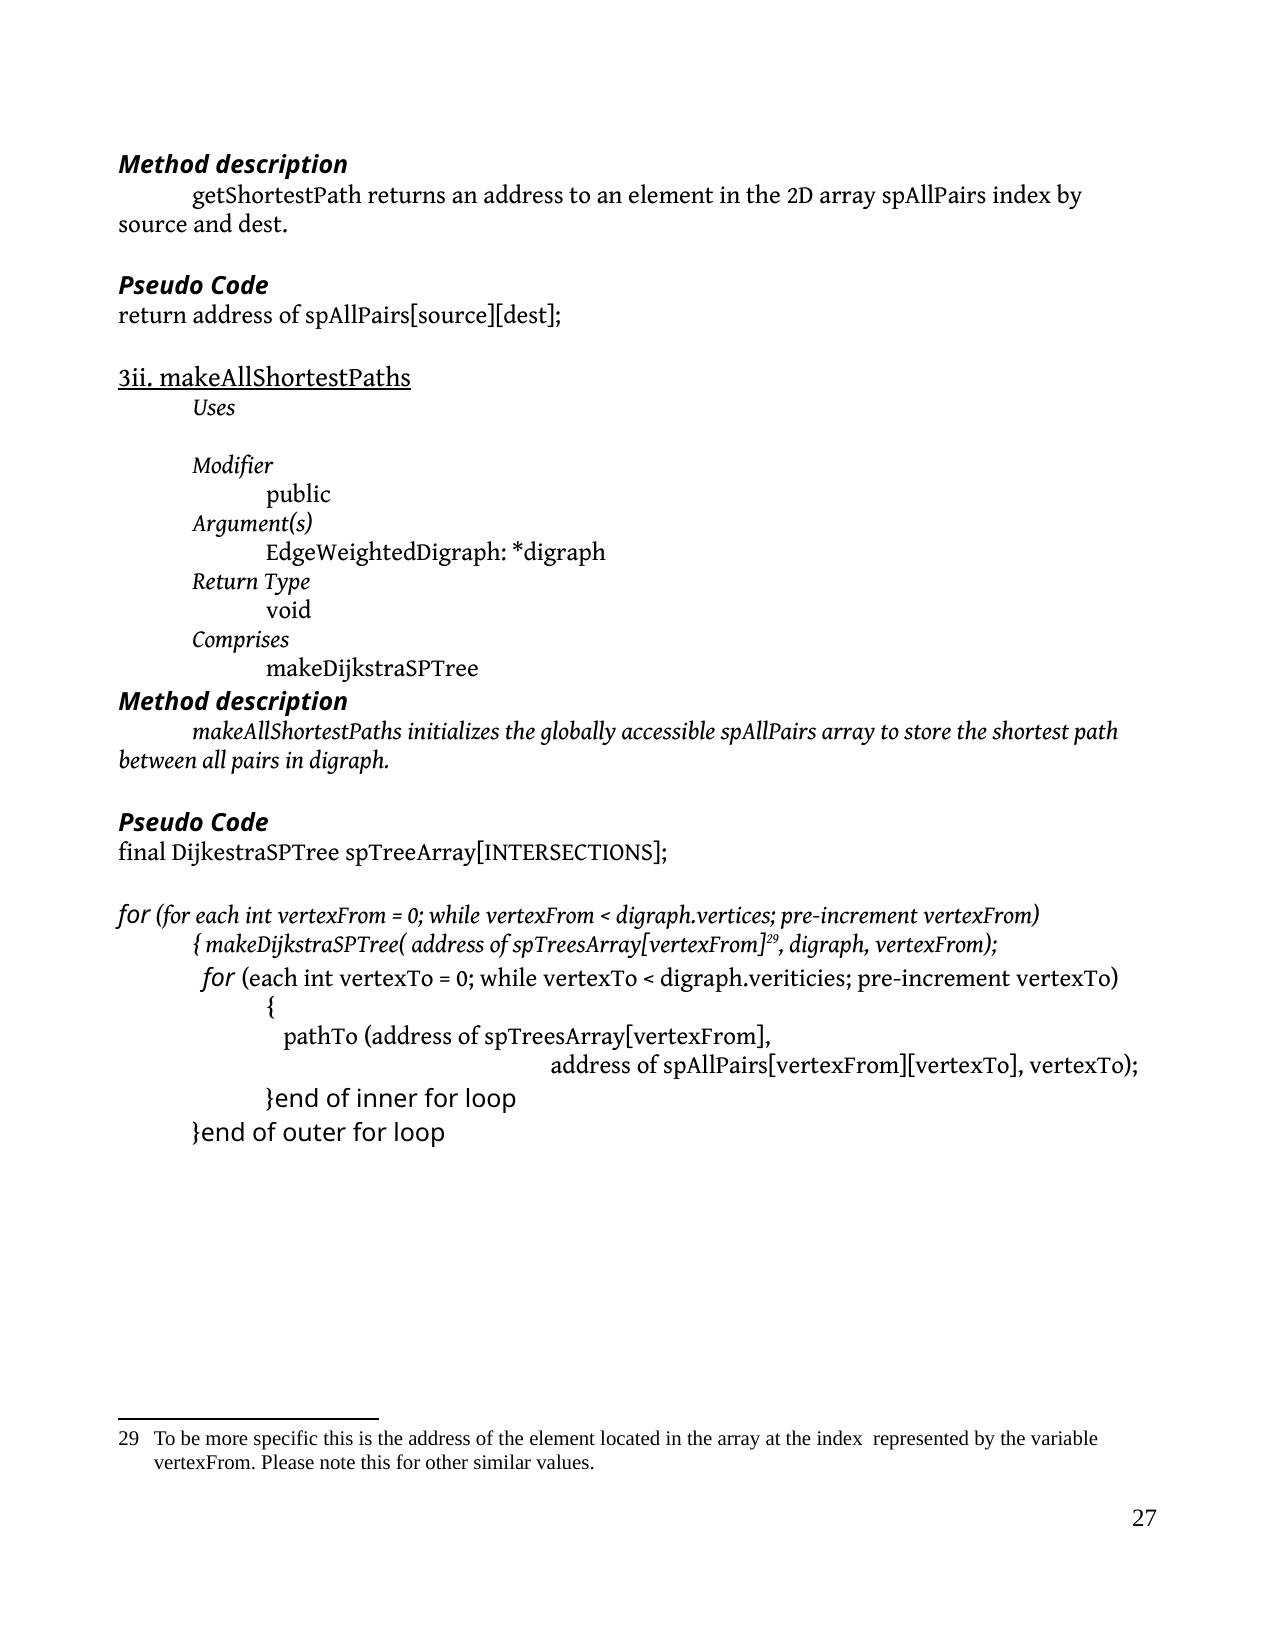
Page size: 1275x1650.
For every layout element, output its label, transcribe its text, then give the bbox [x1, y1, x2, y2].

text EdgeWeightedDigraph: *digraph [118, 538, 1157, 567]
text { makeDijkstraSPTree( address of spTreesArray[vertexFrom], digraph, vertexFrom); [118, 930, 1157, 959]
text Argument(s) [118, 509, 1157, 538]
text return address of spAllPairs[source][dest]; [118, 302, 1157, 331]
text Uses [118, 394, 1157, 423]
text final DijkestraSPTree spTreeArray[INTERSECTIONS]; [118, 838, 1157, 867]
text void [118, 596, 1157, 625]
text address of spAllPairs[vertexFrom][vertexTo], vertexTo); [118, 1051, 1157, 1080]
text { [118, 993, 1157, 1022]
text To be more specific this is the address of the element located in the array at the index represented by the variable vertexFrom. Please note this for other similar values. [118, 1426, 1157, 1474]
text Pseudo Code [118, 804, 1157, 838]
text Return Type [118, 567, 1157, 596]
text for (each int vertexTo = 0; while vertexTo < digraph.veriticies; pre-increment vertexTo) [118, 959, 1157, 993]
text }end of inner for loop [118, 1080, 1157, 1114]
text Modifier [118, 452, 1157, 481]
text Pseudo Code [118, 268, 1157, 302]
text 3ii. makeAllShortestPaths [118, 362, 1157, 394]
text pathTo (address of spTreesArray[vertexFrom], [118, 1022, 1157, 1051]
text makeDijkstraSPTree [118, 654, 1157, 683]
text makeAllShortestPaths initializes the globally accessible spAllPairs array to store the shortest path between all pairs in digraph. [118, 717, 1157, 775]
text getShortestPath returns an address to an element in the 2D array spAllPairs index by source and dest. [118, 181, 1157, 239]
text Comprises [118, 625, 1157, 654]
text for (for each int vertexFrom = 0; while vertexFrom < digraph.vertices; pre-increment vertexFrom) [118, 896, 1157, 930]
text public [118, 481, 1157, 509]
text Method description [118, 683, 1157, 717]
text }end of outer for loop [118, 1114, 1157, 1148]
text Method description [118, 147, 1157, 181]
